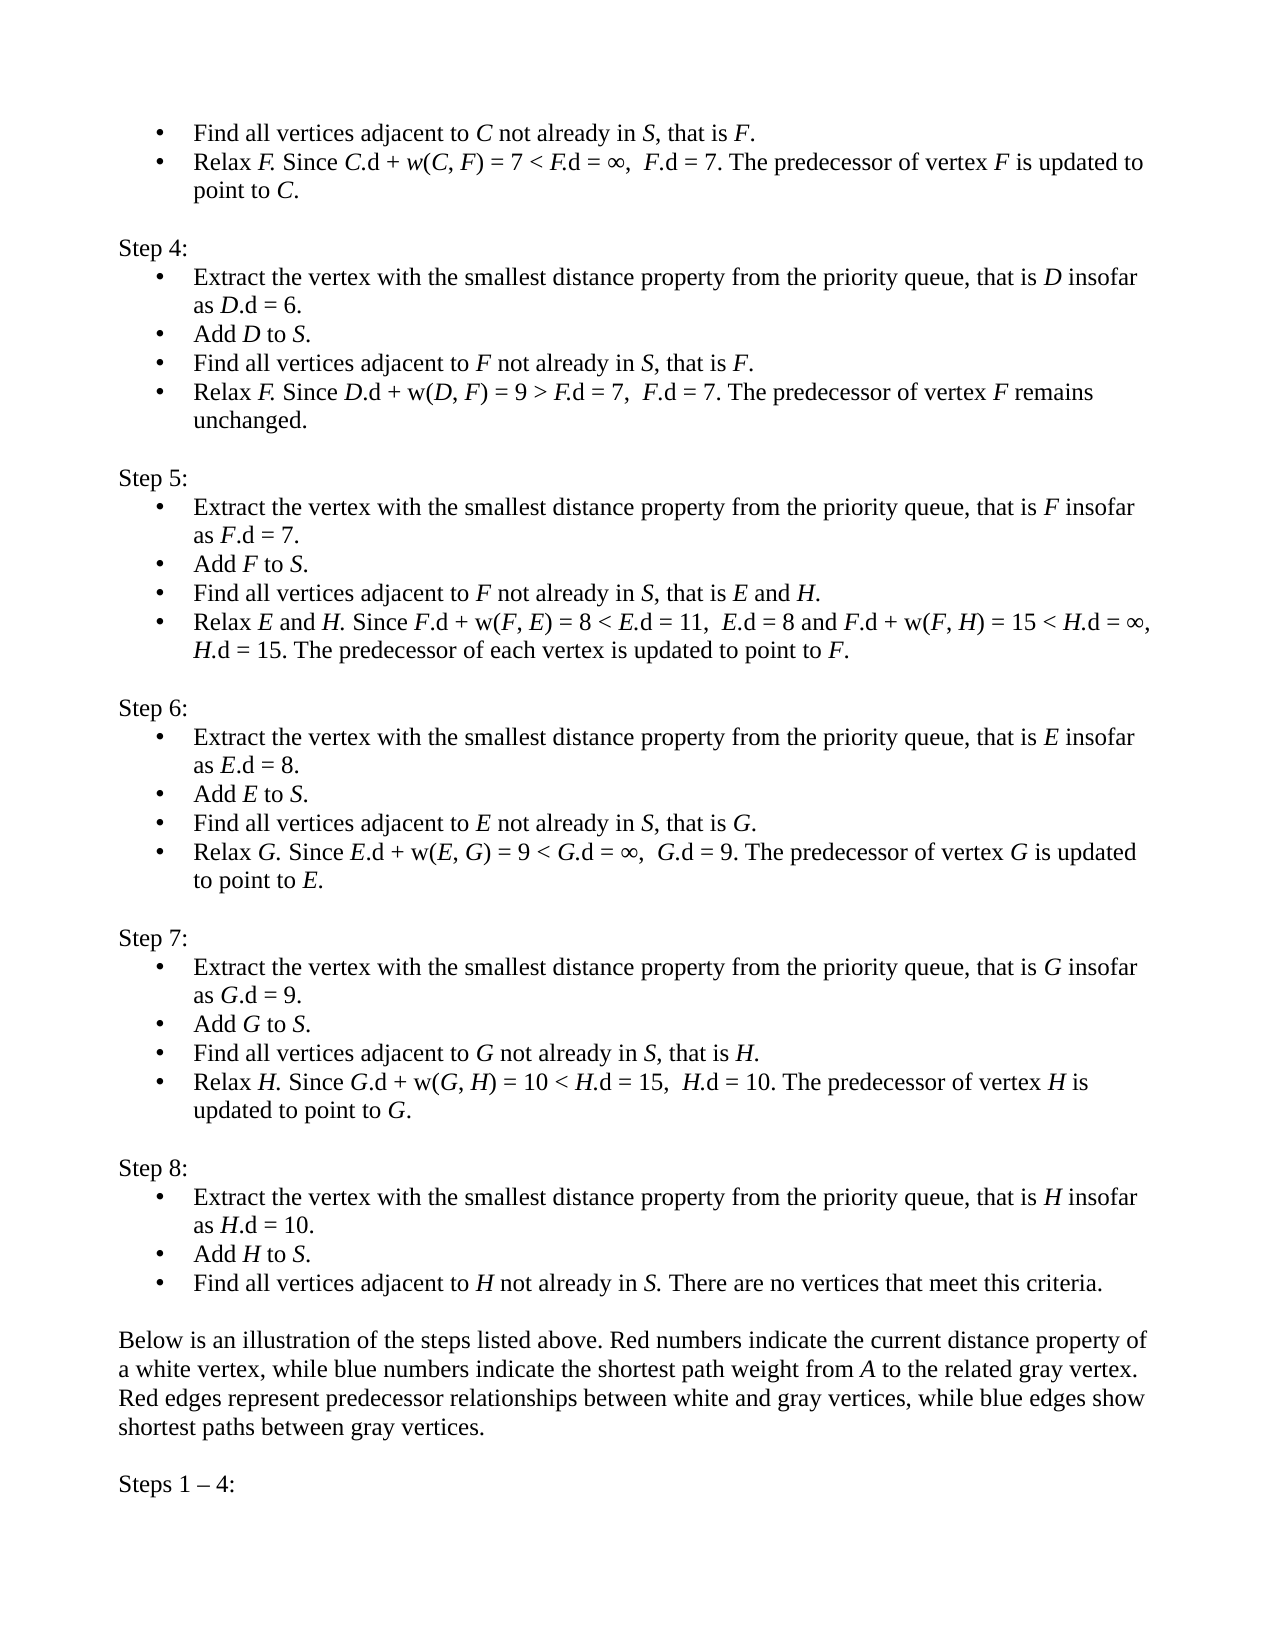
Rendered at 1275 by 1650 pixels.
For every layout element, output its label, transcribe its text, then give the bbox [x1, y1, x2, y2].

list Find all vertices adjacent to H not already in S. There are no vertices that meet this criteria. [156, 1268, 1157, 1297]
list Relax F. Since C.d + w(C, F) = 7 < F.d = ∞, F.d = 7. The predecessor of vertex F is updated to point to C. [156, 147, 1157, 204]
list Add G to S. [156, 1009, 1157, 1038]
list Find all vertices adjacent to E not already in S, that is G. [156, 808, 1157, 837]
text Step 4: [118, 233, 1157, 262]
list Find all vertices adjacent to C not already in S, that is F. [156, 118, 1157, 147]
list Find all vertices adjacent to F not already in S, that is E and H. [156, 578, 1157, 607]
list Extract the vertex with the smallest distance property from the priority queue, that is E insofar as E.d = 8. [156, 722, 1157, 779]
list Extract the vertex with the smallest distance property from the priority queue, that is F insofar as F.d = 7. [156, 492, 1157, 549]
list Extract the vertex with the smallest distance property from the priority queue, that is H insofar as H.d = 10. [156, 1182, 1157, 1239]
list Add H to S. [156, 1239, 1157, 1268]
text Step 8: [118, 1153, 1157, 1182]
text Step 5: [118, 463, 1157, 492]
list Find all vertices adjacent to F not already in S, that is F. [156, 348, 1157, 377]
list Relax E and H. Since F.d + w(F, E) = 8 < E.d = 11, E.d = 8 and F.d + w(F, H) = 15 < H.d = ∞, H.d = 15. The predecessor of each vertex is updated to point to F. [156, 607, 1157, 664]
list Extract the vertex with the smallest distance property from the priority queue, that is G insofar as G.d = 9. [156, 952, 1157, 1009]
list Relax G. Since E.d + w(E, G) = 9 < G.d = ∞, G.d = 9. The predecessor of vertex G is updated to point to E. [156, 837, 1157, 894]
list Relax H. Since G.d + w(G, H) = 10 < H.d = 15, H.d = 10. The predecessor of vertex H is updated to point to G. [156, 1067, 1157, 1124]
list Find all vertices adjacent to G not already in S, that is H. [156, 1038, 1157, 1067]
list Add E to S. [156, 779, 1157, 808]
text Steps 1 – 4: [118, 1469, 1157, 1498]
list Relax F. Since D.d + w(D, F) = 9 > F.d = 7, F.d = 7. The predecessor of vertex F remains unchanged. [156, 377, 1157, 434]
list Extract the vertex with the smallest distance property from the priority queue, that is D insofar as D.d = 6. [156, 262, 1157, 319]
list Add D to S. [156, 319, 1157, 348]
text Below is an illustration of the steps listed above. Red numbers indicate the current distance property of a white vertex, while blue numbers indicate the shortest path weight from A to the related gray vertex. Red edges represent predecessor relationships between white and gray vertices, while blue edges show shortest paths between gray vertices. [118, 1326, 1157, 1441]
text Step 6: [118, 693, 1157, 722]
list Add F to S. [156, 549, 1157, 578]
text Step 7: [118, 923, 1157, 952]
